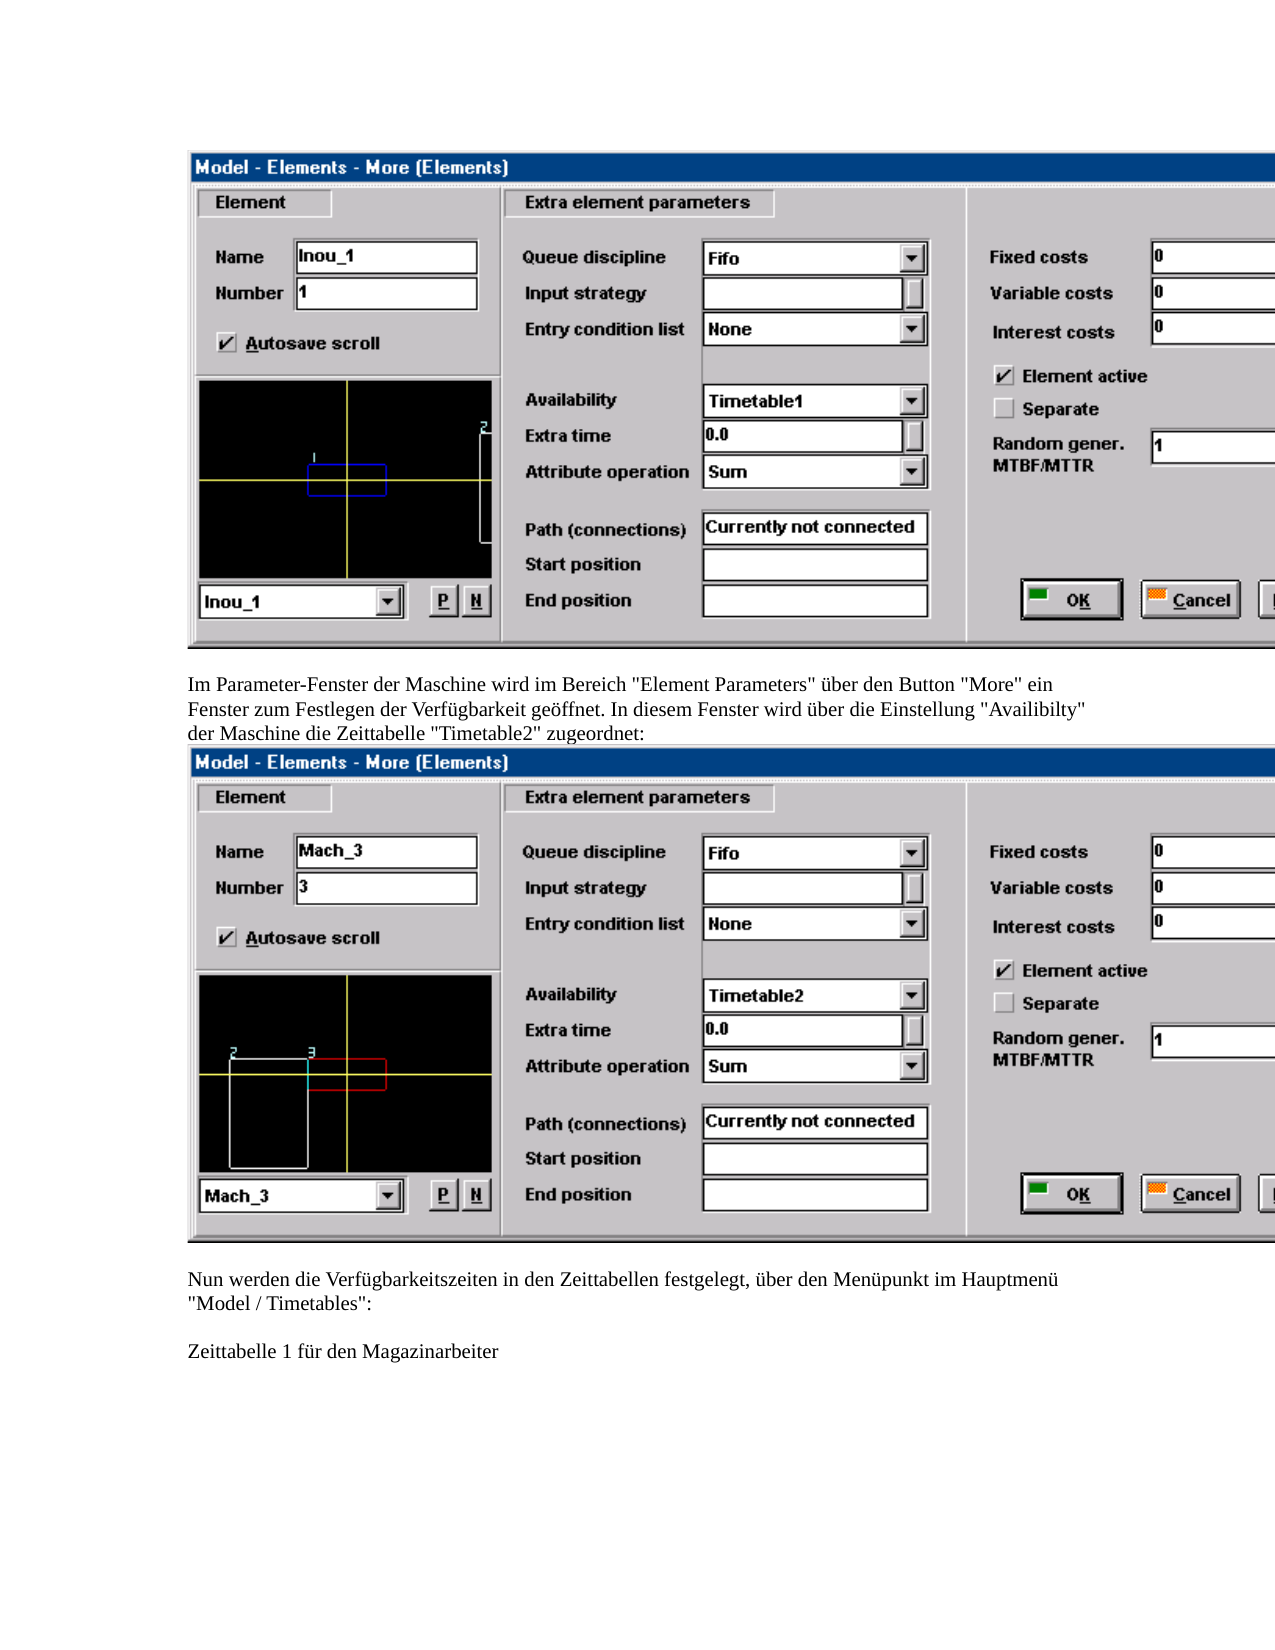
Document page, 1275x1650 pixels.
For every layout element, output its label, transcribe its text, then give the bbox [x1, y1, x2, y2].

text Zeittabelle 1 für den Magazinarbeiter [187, 1339, 1087, 1363]
text Im Parameter-Fenster der Maschine wird im Bereich "Element Parameters" über den Button "More" ein Fenster zum Festlegen der Verfügbarkeit geöffnet. In diesem Fenster wird über die Einstellung "Availibilty" der Maschine die Zeittabelle "Timetable2" zugeordnet: [187, 672, 1087, 744]
text Nun werden die Verfügbarkeitszeiten in den Zeittabellen festgelegt, über den Menüpunkt im Hauptmenü [187, 1267, 1087, 1291]
text "Model / Timetables": [187, 1291, 1087, 1315]
